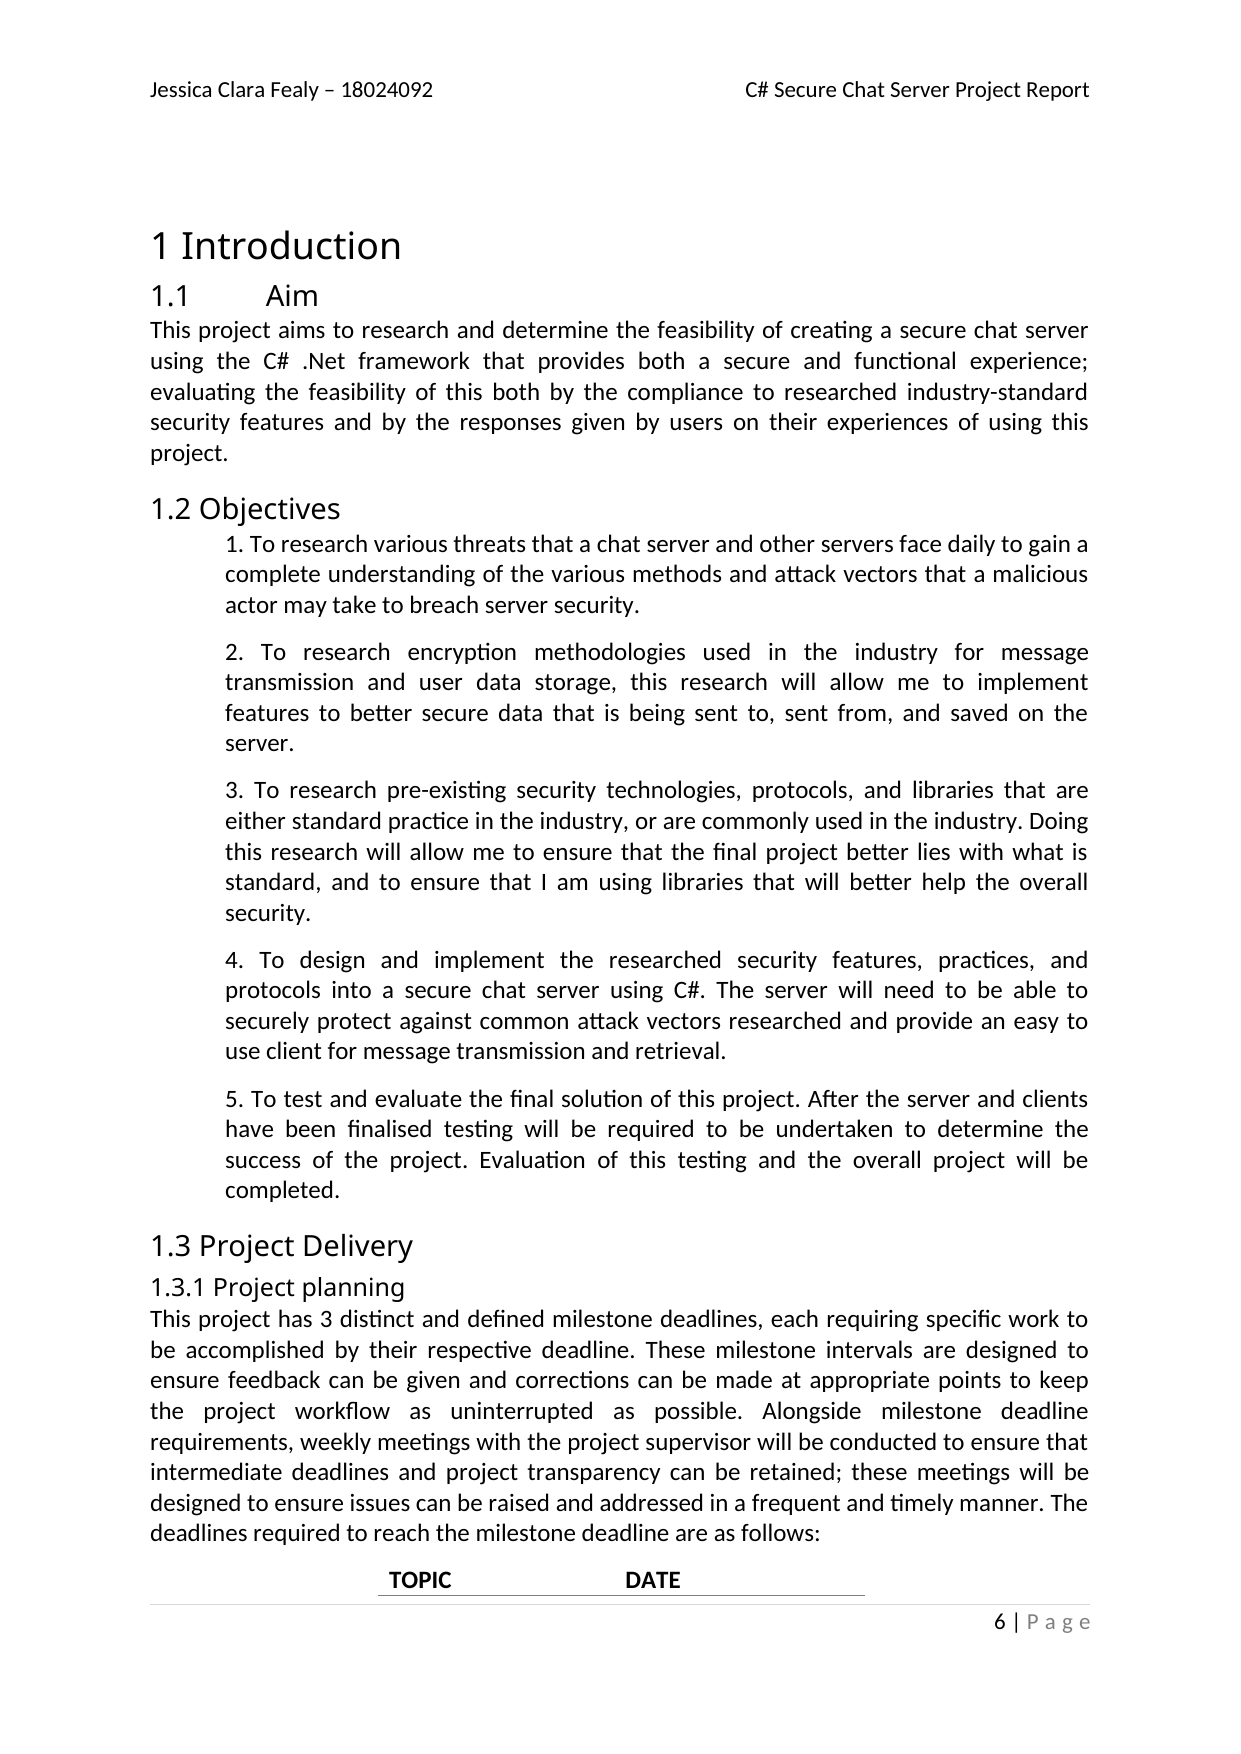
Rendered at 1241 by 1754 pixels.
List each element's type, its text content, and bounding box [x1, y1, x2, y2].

text 4. To design and implement the researched security features, practices, and protocols into a secure chat server using C#. The server will need to be able to securely protect against common attack vectors researched and provide an easy to use client for message transmission and retrieval. [225, 944, 1090, 1066]
table_header Date [614, 1564, 865, 1595]
subtitle 1.2 Objectives [150, 488, 1090, 528]
text This project aims to research and determine the feasibility of creating a secure chat server using the C# .Net framework that provides both a secure and functional experience; evaluating the feasibility of this both by the compliance to researched industry-standard security features and by the responses given by users on their experiences of using this project. [150, 314, 1090, 467]
text 2. To research encryption methodologies used in the industry for message transmission and user data storage, this research will allow me to implement features to better secure data that is being sent to, sent from, and saved on the server. [225, 636, 1090, 758]
text This project has 3 distinct and defined milestone deadlines, each requiring specific work to be accomplished by their respective deadline. These milestone intervals are designed to ensure feedback can be given and corrections can be made at appropriate points to keep the project workflow as uninterrupted as possible. Alongside milestone deadline requirements, weekly meetings with the project supervisor will be conducted to ensure that intermediate deadlines and project transparency can be retained; these meetings will be designed to ensure issues can be raised and addressed in a frequent and timely manner. The deadlines required to reach the milestone deadline are as follows: [150, 1303, 1090, 1548]
text 5. To test and evaluate the final solution of this project. After the server and clients have been finalised testing will be required to be undertaken to determine the success of the project. Evaluation of this testing and the overall project will be completed. [225, 1083, 1090, 1205]
text 3. To research pre-existing security technologies, protocols, and libraries that are either standard practice in the industry, or are commonly used in the industry. Doing this research will allow me to ensure that the final project better lies with what is standard, and to ensure that I am using libraries that will better help the overall security. [225, 775, 1090, 927]
table_header Topic [378, 1564, 614, 1595]
subtitle 1 Introduction [150, 220, 1090, 271]
text 1. To research various threats that a chat server and other servers face daily to gain a complete understanding of the various methods and attack vectors that a malicious actor may take to breach server security. [225, 528, 1090, 619]
subtitle 1.3 Project Delivery [150, 1226, 1090, 1265]
subtitle Aim [150, 275, 1090, 314]
subtitle 1.3.1 Project planning [150, 1269, 1090, 1303]
